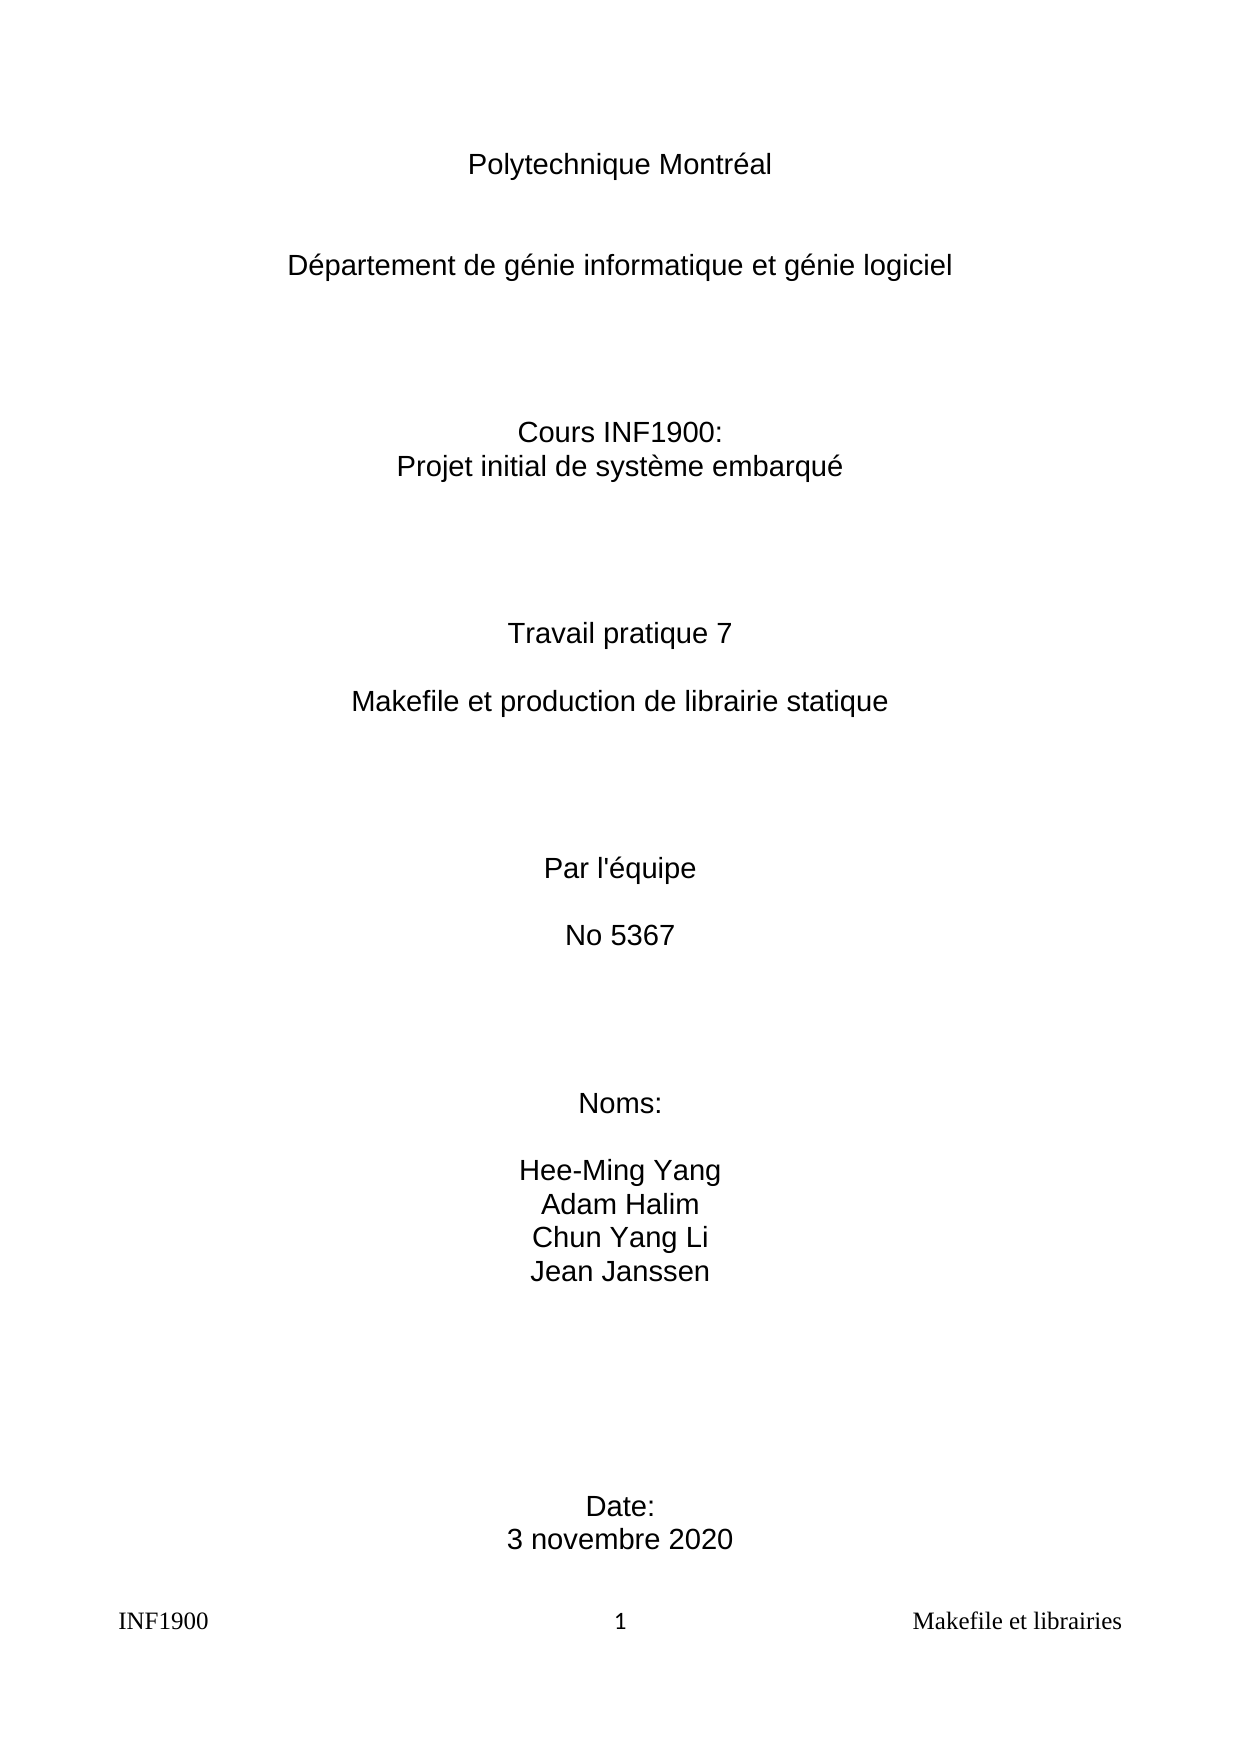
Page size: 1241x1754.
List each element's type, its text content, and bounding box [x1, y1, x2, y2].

text Adam Halim [118, 1187, 1122, 1220]
text Par l'équipe [118, 851, 1122, 885]
text 3 novembre 2020 [118, 1522, 1122, 1556]
text No 5367 [118, 918, 1122, 952]
text Polytechnique Montréal [118, 147, 1122, 180]
text Travail pratique 7 [118, 616, 1122, 650]
text Jean Janssen [118, 1254, 1122, 1287]
text Projet initial de système embarqué [118, 449, 1122, 482]
text Makefile et production de librairie statique [118, 683, 1122, 717]
text Date: [118, 1488, 1122, 1522]
text Noms: [118, 1086, 1122, 1119]
text Cours INF1900: [118, 415, 1122, 449]
text Département de génie informatique et génie logiciel [118, 247, 1122, 281]
text Chun Yang Li [118, 1220, 1122, 1254]
text Hee-Ming Yang [118, 1153, 1122, 1187]
